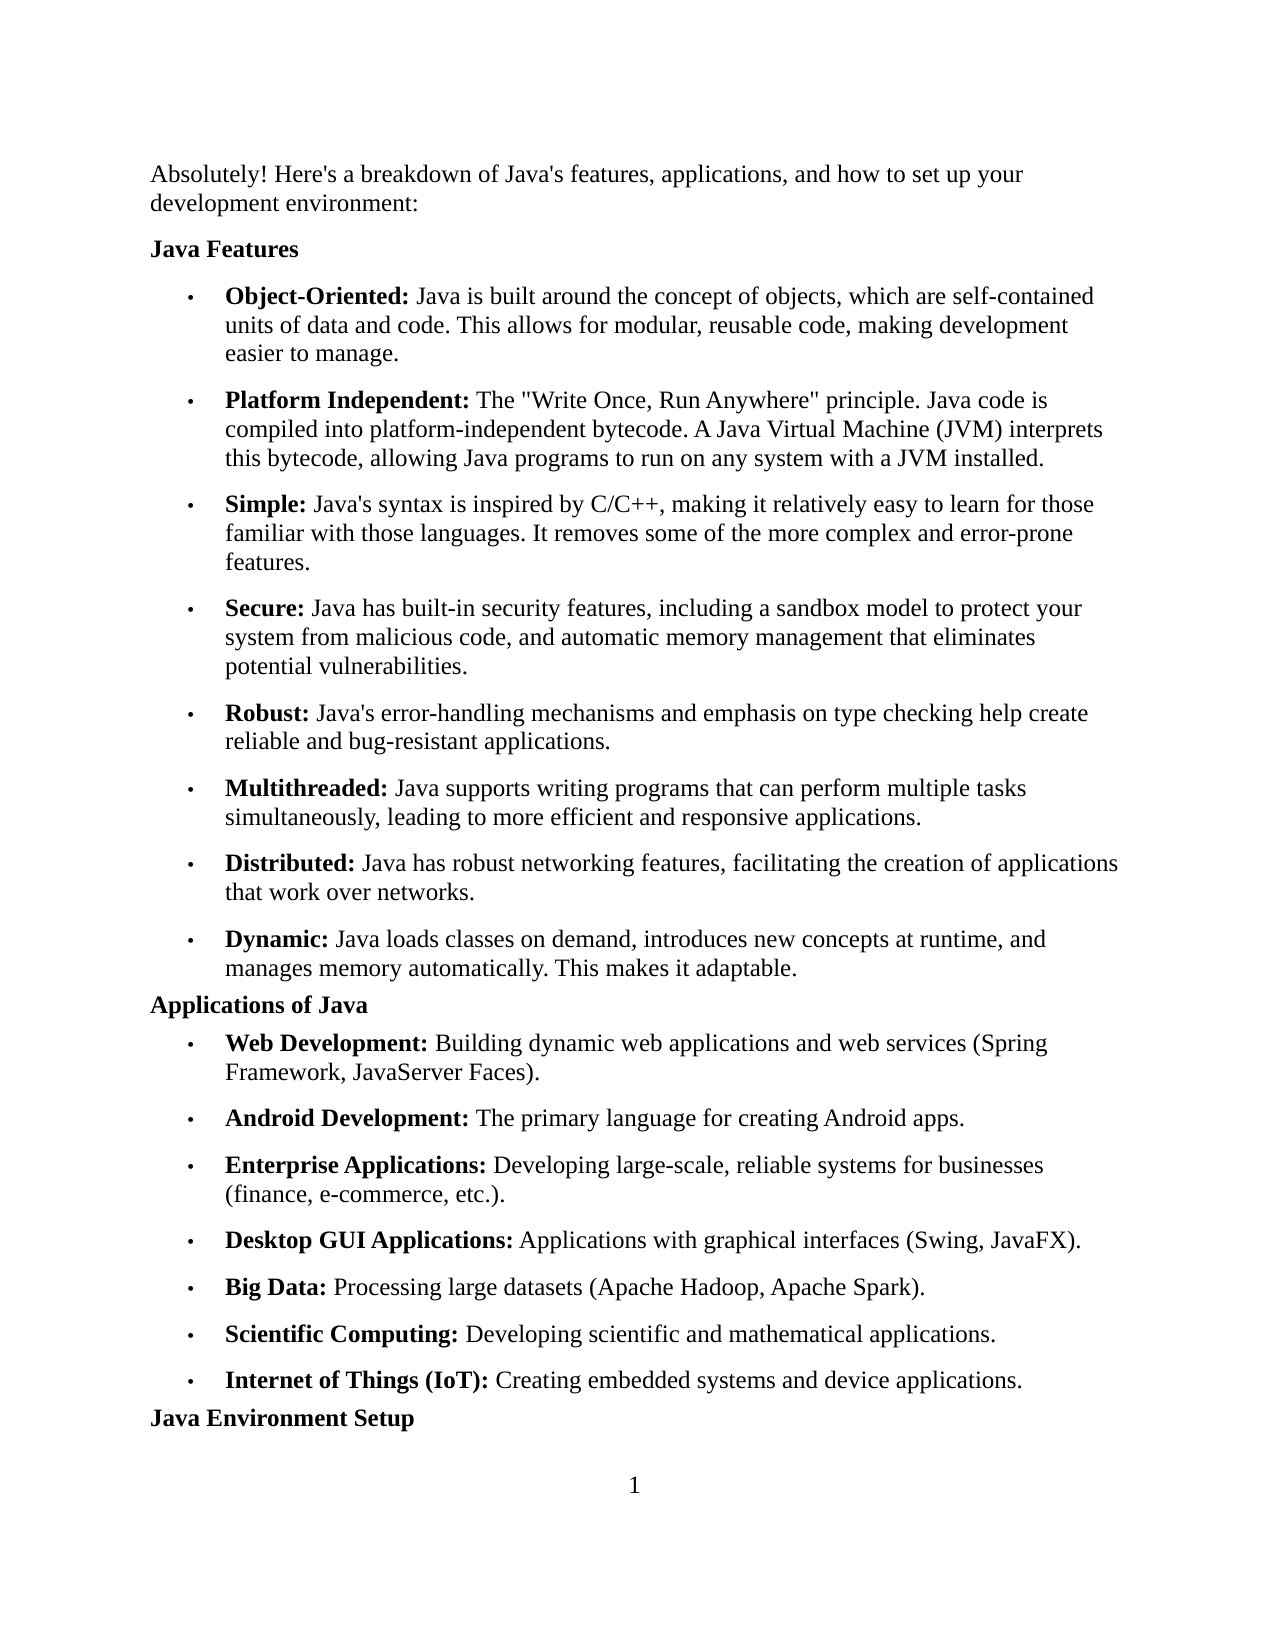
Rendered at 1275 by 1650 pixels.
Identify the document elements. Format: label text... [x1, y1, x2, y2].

list Enterprise Applications: Developing large-scale, reliable systems for businesses (finance, e-commerce, etc.). [187, 1150, 1125, 1208]
list Big Data: Processing large datasets (Apache Hadoop, Apache Spark). [187, 1272, 1125, 1301]
list Web Development: Building dynamic web applications and web services (Spring Framework, JavaServer Faces). [187, 1028, 1125, 1086]
text Java Environment Setup [150, 1403, 1125, 1432]
text Absolutely! Here's a breakdown of Java's features, applications, and how to set up your development environment: [150, 159, 1125, 216]
list Scientific Computing: Developing scientific and mathematical applications. [187, 1319, 1125, 1348]
list Dynamic: Java loads classes on demand, introduces new concepts at runtime, and manages memory automatically. This makes it adaptable. [187, 924, 1125, 981]
list Android Development: The primary language for creating Android apps. [187, 1103, 1125, 1132]
list Robust: Java's error-handling mechanisms and emphasis on type checking help create reliable and bug-resistant applications. [187, 698, 1125, 755]
list Multithreaded: Java supports writing programs that can perform multiple tasks simultaneously, leading to more efficient and responsive applications. [187, 773, 1125, 831]
list Platform Independent: The "Write Once, Run Anywhere" principle. Java code is compiled into platform-independent bytecode. A Java Virtual Machine (JVM) interprets this bytecode, allowing Java programs to run on any system with a JVM installed. [187, 385, 1125, 471]
list Desktop GUI Applications: Applications with graphical interfaces (Swing, JavaFX). [187, 1226, 1125, 1254]
list Object-Oriented: Java is built around the concept of objects, which are self-contained units of data and code. This allows for modular, reusable code, making development easier to manage. [187, 281, 1125, 367]
list Secure: Java has built-in security features, including a sandbox model to protect your system from malicious code, and automatic memory management that eliminates potential vulnerabilities. [187, 593, 1125, 680]
list Distributed: Java has robust networking features, facilitating the creation of applications that work over networks. [187, 848, 1125, 906]
list Internet of Things (IoT): Creating embedded systems and device applications. [187, 1366, 1125, 1394]
list Simple: Java's syntax is inspired by C/C++, making it relatively easy to learn for those familiar with those languages. It removes some of the more complex and error-prone features. [187, 489, 1125, 576]
text Applications of Java [150, 990, 1125, 1019]
text Java Features [150, 234, 1125, 263]
